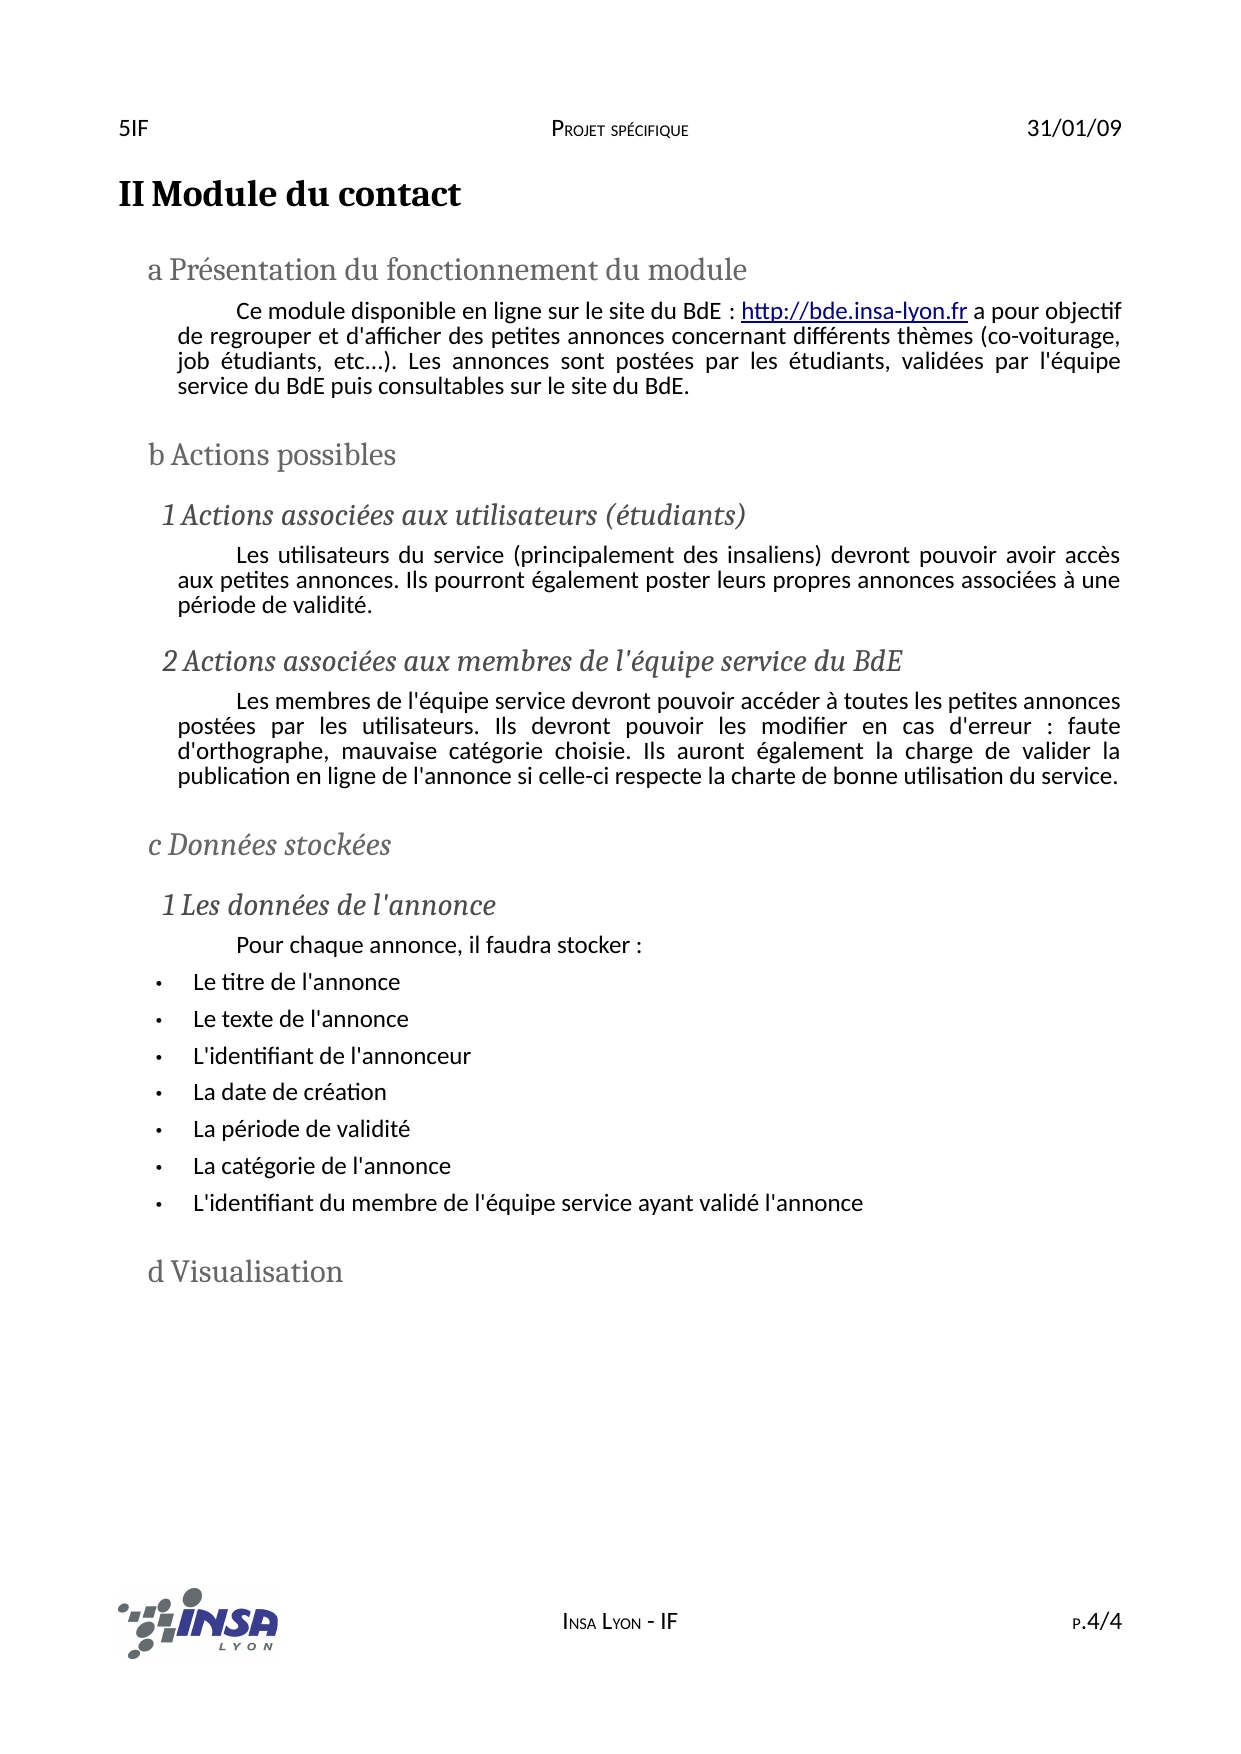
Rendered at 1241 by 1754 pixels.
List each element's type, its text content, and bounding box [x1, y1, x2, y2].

subtitle Présentation du fonctionnement du module [118, 251, 1122, 288]
picture [118, 1588, 278, 1659]
subtitle Données stockées [118, 826, 1122, 864]
subtitle Actions possibles [118, 436, 1122, 473]
subtitle Module du contact [118, 173, 1122, 216]
subtitle Actions associées aux membres de l'équipe service du BdE [118, 643, 1122, 679]
text Les membres de l'équipe service devront pouvoir accéder à toutes les petites annonces postées par les utilisateurs. Ils devront pouvoir les modifier en cas d'erreur : faute d'orthographe, mauvaise catégorie choisie. Ils auront également la charge de valider la publication en ligne de l'annonce si celle-ci respecte la charte de bonne utilisation du service. [177, 691, 1122, 791]
list La période de validité [156, 1119, 1122, 1144]
subtitle Actions associées aux utilisateurs (étudiants) [118, 497, 1122, 533]
subtitle Visualisation [118, 1253, 1122, 1290]
text Les utilisateurs du service (principalement des insaliens) devront pouvoir avoir accès aux petites annonces. Ils pourront également poster leurs propres annonces associées à une période de validité. [177, 544, 1122, 619]
list Le titre de l'annonce [156, 972, 1122, 997]
list La catégorie de l'annonce [156, 1156, 1122, 1181]
list L'identifiant du membre de l'équipe service ayant validé l'annonce [156, 1192, 1122, 1217]
list La date de création [156, 1082, 1122, 1107]
list Le texte de l'annonce [156, 1008, 1122, 1033]
text Pour chaque annonce, il faudra stocker : [177, 935, 1122, 960]
subtitle Les données de l'annonce [118, 887, 1122, 923]
list L'identifiant de l'annonceur [156, 1045, 1122, 1070]
text Ce module disponible en ligne sur le site du BdE : http://bde.insa-lyon.fr a pour objectif de regrouper et d'afficher des petites annonces concernant différents thèmes (co-voiturage, job étudiants, etc...). Les annonces sont postées par les étudiants, validées par l'équipe service du BdE puis consultables sur le site du BdE. [177, 300, 1122, 400]
